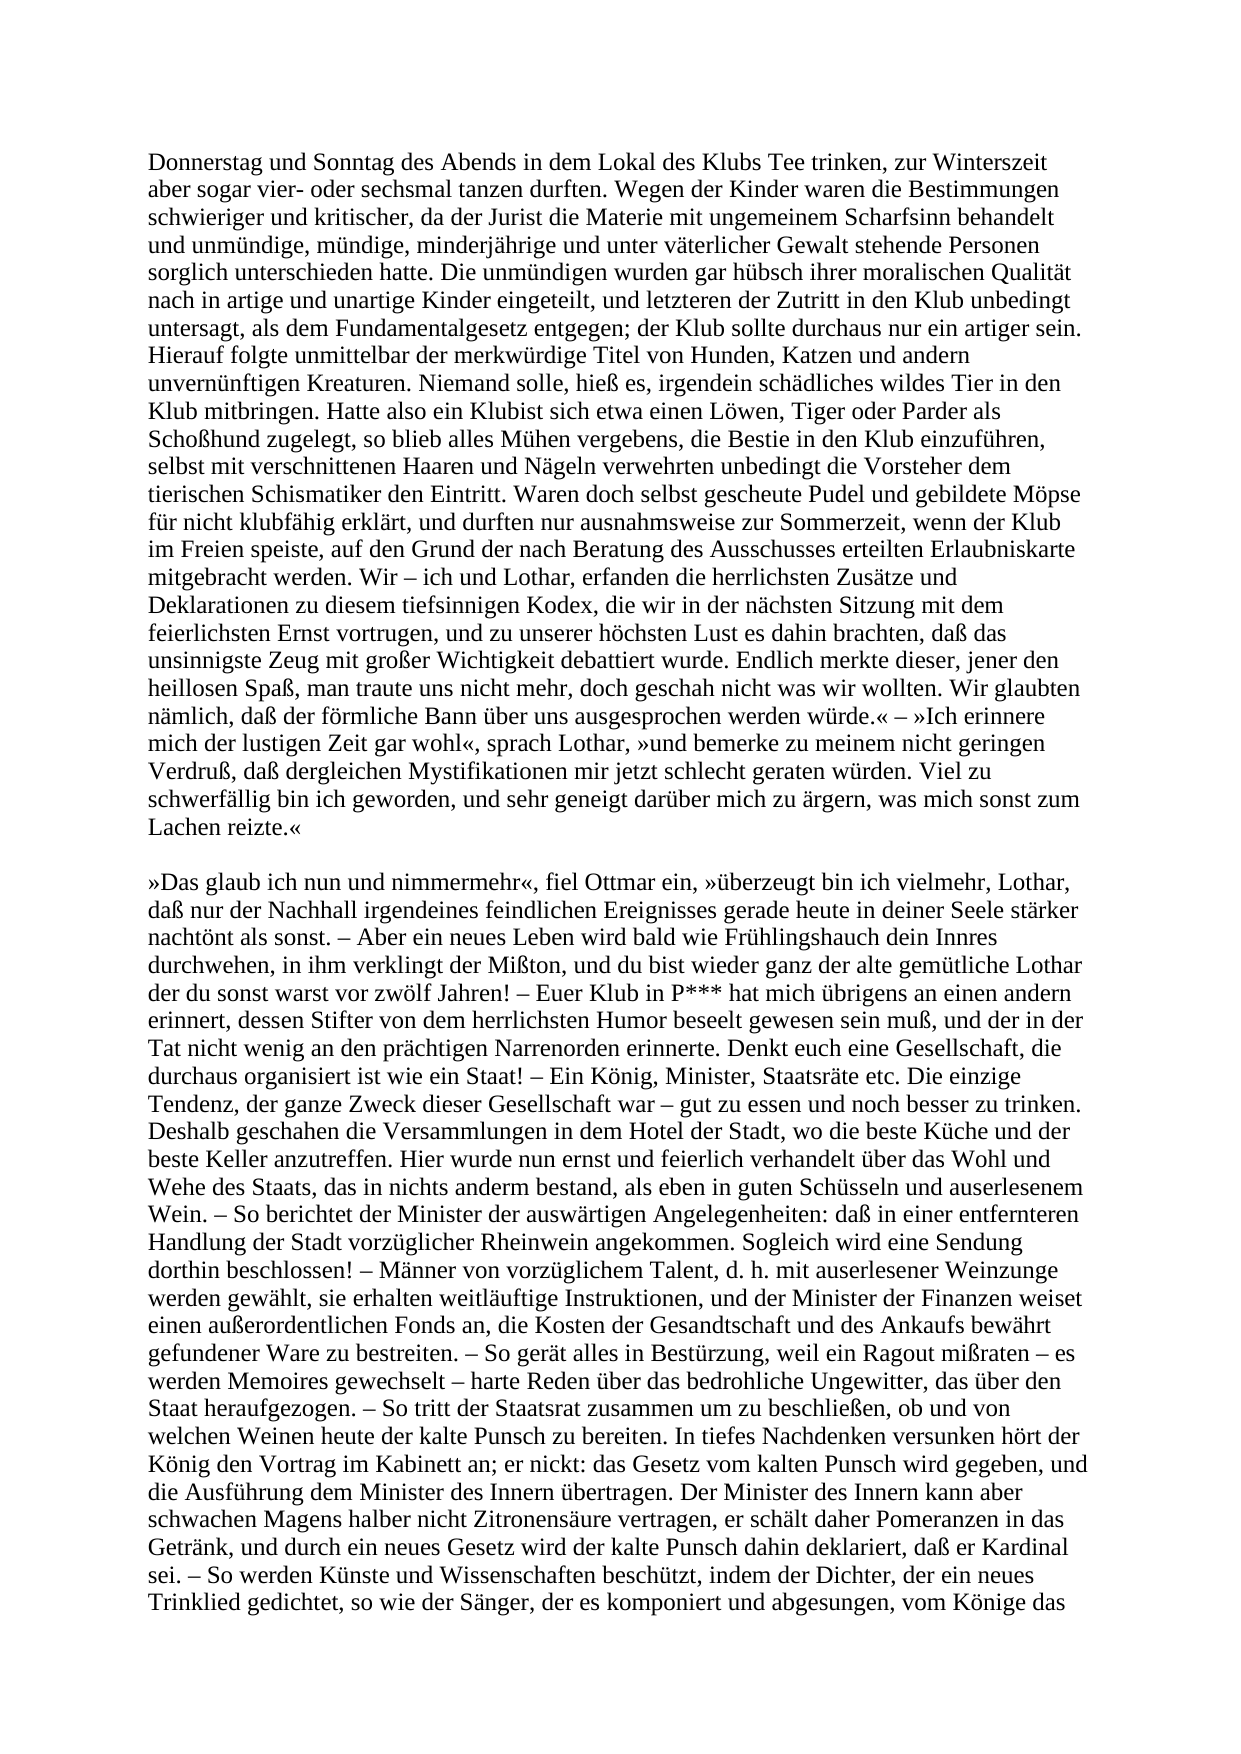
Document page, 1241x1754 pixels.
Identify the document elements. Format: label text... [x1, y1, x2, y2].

text »Das glaub ich nun und nimmermehr«, fiel Ottmar ein, »überzeugt bin ich vielmehr, Lothar, daß nur der Nachhall irgendeines feindlichen Ereignisses gerade heute in deiner Seele stärker nachtönt als sonst. – Aber ein neues Leben wird bald wie Frühlingshauch dein Innres durchwehen, in ihm verklingt der Mißton, und du bist wieder ganz der alte gemütliche Lothar der du sonst warst vor zwölf Jahren! – Euer Klub in P*** hat mich übrigens an einen andern erinnert, dessen Stifter von dem herrlichsten Humor beseelt gewesen sein muß, und der in der Tat nicht wenig an den prächtigen Narrenorden erinnerte. Denkt euch eine Gesellschaft, die durchaus organisiert ist wie ein Staat! – Ein König, Minister, Staatsräte etc. Die einzige Tendenz, der ganze Zweck dieser Gesellschaft war – gut zu essen und noch besser zu trinken. Deshalb geschahen die Versammlungen in dem Hotel der Stadt, wo die beste Küche und der beste Keller anzutreffen. Hier wurde nun ernst und feierlich verhandelt über das Wohl und Wehe des Staats, das in nichts anderm bestand, als eben in guten Schüsseln und auserlesenem Wein. – So berichtet der Minister der auswärtigen Angelegenheiten: daß in einer entfernteren Handlung der Stadt vorzüglicher Rheinwein angekommen. Sogleich wird eine Sendung dorthin beschlossen! – Männer von vorzüglichem Talent, d. h. mit auserlesener Weinzunge werden gewählt, sie erhalten weitläuftige Instruktionen, und der Minister der Finanzen weiset einen außerordentlichen Fonds an, die Kosten der Gesandtschaft und des Ankaufs bewährt gefundener Ware zu bestreiten. – So gerät alles in Bestürzung, weil ein Ragout mißraten – es werden Memoires gewechselt – harte Reden über das bedrohliche Ungewitter, das über den Staat heraufgezogen. – So tritt der Staatsrat zusammen um zu beschließen, ob und von welchen Weinen heute der kalte Punsch zu bereiten. In tiefes Nachdenken versunken hört der König den Vortrag im Kabinett an; er nickt: das Gesetz vom kalten Punsch wird gegeben, und die Ausführung dem Minister des Innern übertragen. Der Minister des Innern kann aber schwachen Magens halber nicht Zitronensäure vertragen, er schält daher Pomeranzen in das Getränk, und durch ein neues Gesetz wird der kalte Punsch dahin deklariert, daß er Kardinal sei. – So werden Künste und Wissenschaften beschützt, indem der Dichter, der ein neues Trinklied gedichtet, so wie der Sänger, der es komponiert und abgesungen, vom Könige das [148, 868, 1092, 1616]
text Donnerstag und Sonntag des Abends in dem Lokal des Klubs Tee trinken, zur Winterszeit aber sogar vier- oder sechsmal tanzen durften. Wegen der Kinder waren die Bestimmungen schwieriger und kritischer, da der Jurist die Materie mit ungemeinem Scharfsinn behandelt und unmündige, mündige, minderjährige und unter väterlicher Gewalt stehende Personen sorglich unterschieden hatte. Die unmündigen wurden gar hübsch ihrer moralischen Qualität nach in artige und unartige Kinder eingeteilt, und letzteren der Zutritt in den Klub unbedingt untersagt, als dem Fundamentalgesetz entgegen; der Klub sollte durchaus nur ein artiger sein. Hierauf folgte unmittelbar der merkwürdige Titel von Hunden, Katzen und andern unvernünftigen Kreaturen. Niemand solle, hieß es, irgendein schädliches wildes Tier in den Klub mitbringen. Hatte also ein Klubist sich etwa einen Löwen, Tiger oder Parder als Schoßhund zugelegt, so blieb alles Mühen vergebens, die Bestie in den Klub einzuführen, selbst mit verschnittenen Haaren und Nägeln verwehrten unbedingt die Vorsteher dem tierischen Schismatiker den Eintritt. Waren doch selbst gescheute Pudel und gebildete Möpse für nicht klubfähig erklärt, und durften nur ausnahmsweise zur Sommerzeit, wenn der Klub im Freien speiste, auf den Grund der nach Beratung des Ausschusses erteilten Erlaubniskarte mitgebracht werden. Wir – ich und Lothar, erfanden die herrlichsten Zusätze und Deklarationen zu diesem tiefsinnigen Kodex, die wir in der nächsten Sitzung mit dem feierlichsten Ernst vortrugen, und zu unserer höchsten Lust es dahin brachten, daß das unsinnigste Zeug mit großer Wichtigkeit debattiert wurde. Endlich merkte dieser, jener den heillosen Spaß, man traute uns nicht mehr, doch geschah nicht was wir wollten. Wir glaubten nämlich, daß der förmliche Bann über uns ausgesprochen werden würde.« – »Ich erinnere mich der lustigen Zeit gar wohl«, sprach Lothar, »und bemerke zu meinem nicht geringen Verdruß, daß dergleichen Mystifikationen mir jetzt schlecht geraten würden. Viel zu schwerfällig bin ich geworden, und sehr geneigt darüber mich zu ärgern, was mich sonst zum Lachen reizte.« [148, 148, 1092, 840]
